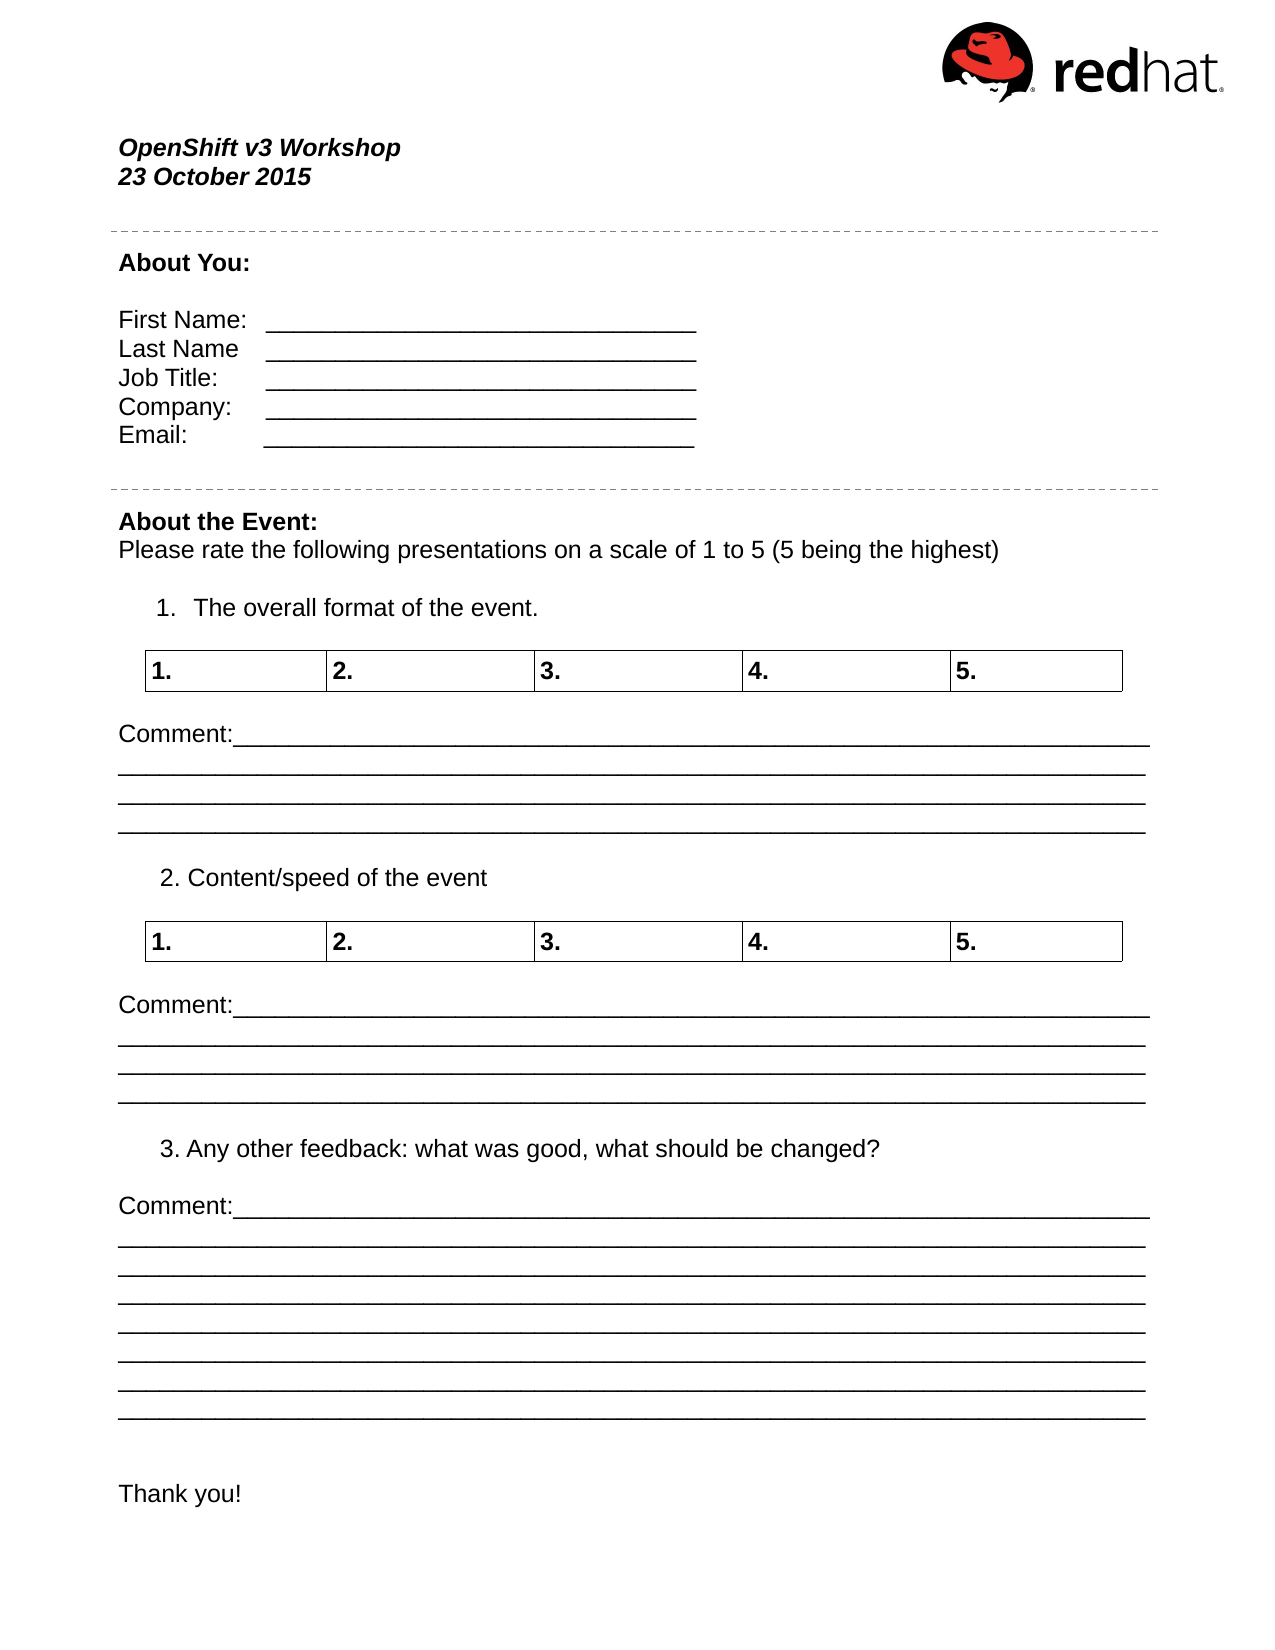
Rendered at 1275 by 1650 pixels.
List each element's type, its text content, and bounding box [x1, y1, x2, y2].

text Last Name _______________________________ [118, 334, 1157, 363]
text Company: _______________________________ [118, 392, 1157, 420]
table_header 5. [951, 922, 1122, 961]
table_header 4. [743, 651, 950, 691]
table_header 5. [951, 651, 1122, 691]
table_header 1. [146, 651, 326, 691]
table_header 2. [327, 922, 534, 961]
table_header 3. [535, 651, 742, 691]
text About You: [118, 248, 1157, 277]
picture [942, 22, 1224, 103]
text OpenShift v3 Workshop [118, 133, 1157, 162]
text Comment:________________________________________________________________________________________________________________________________________________________________________________________________________________________________________________________________________________________________ [118, 719, 1157, 834]
text Comment:________________________________________________________________________________________________________________________________________________________________________________________________________________________________________________________________________________________________________________________________________________________________________________________________________________________________________________________________________________________________________________________________________________________________________________________________________ [118, 1191, 1157, 1421]
table_header 1. [146, 922, 326, 961]
text Email: _______________________________ [118, 420, 1157, 449]
text About the Event: [118, 507, 1157, 535]
table_header 4. [743, 922, 950, 961]
text Comment:________________________________________________________________________________________________________________________________________________________________________________________________________________________________________________________________________________________________ [118, 990, 1157, 1105]
table_header 3. [535, 922, 742, 961]
text Job Title: _______________________________ [118, 363, 1157, 392]
text 3. Any other feedback: what was good, what should be changed? [118, 1134, 1157, 1162]
table_header 2. [327, 651, 534, 691]
text First Name: _______________________________ [118, 305, 1157, 334]
text 2. Content/speed of the event [118, 863, 1157, 892]
text Please rate the following presentations on a scale of 1 to 5 (5 being the highest) [118, 535, 1157, 564]
list The overall format of the event. [156, 593, 1157, 622]
text 23 October 2015 [118, 162, 1157, 190]
text Thank you! [118, 1479, 1157, 1507]
